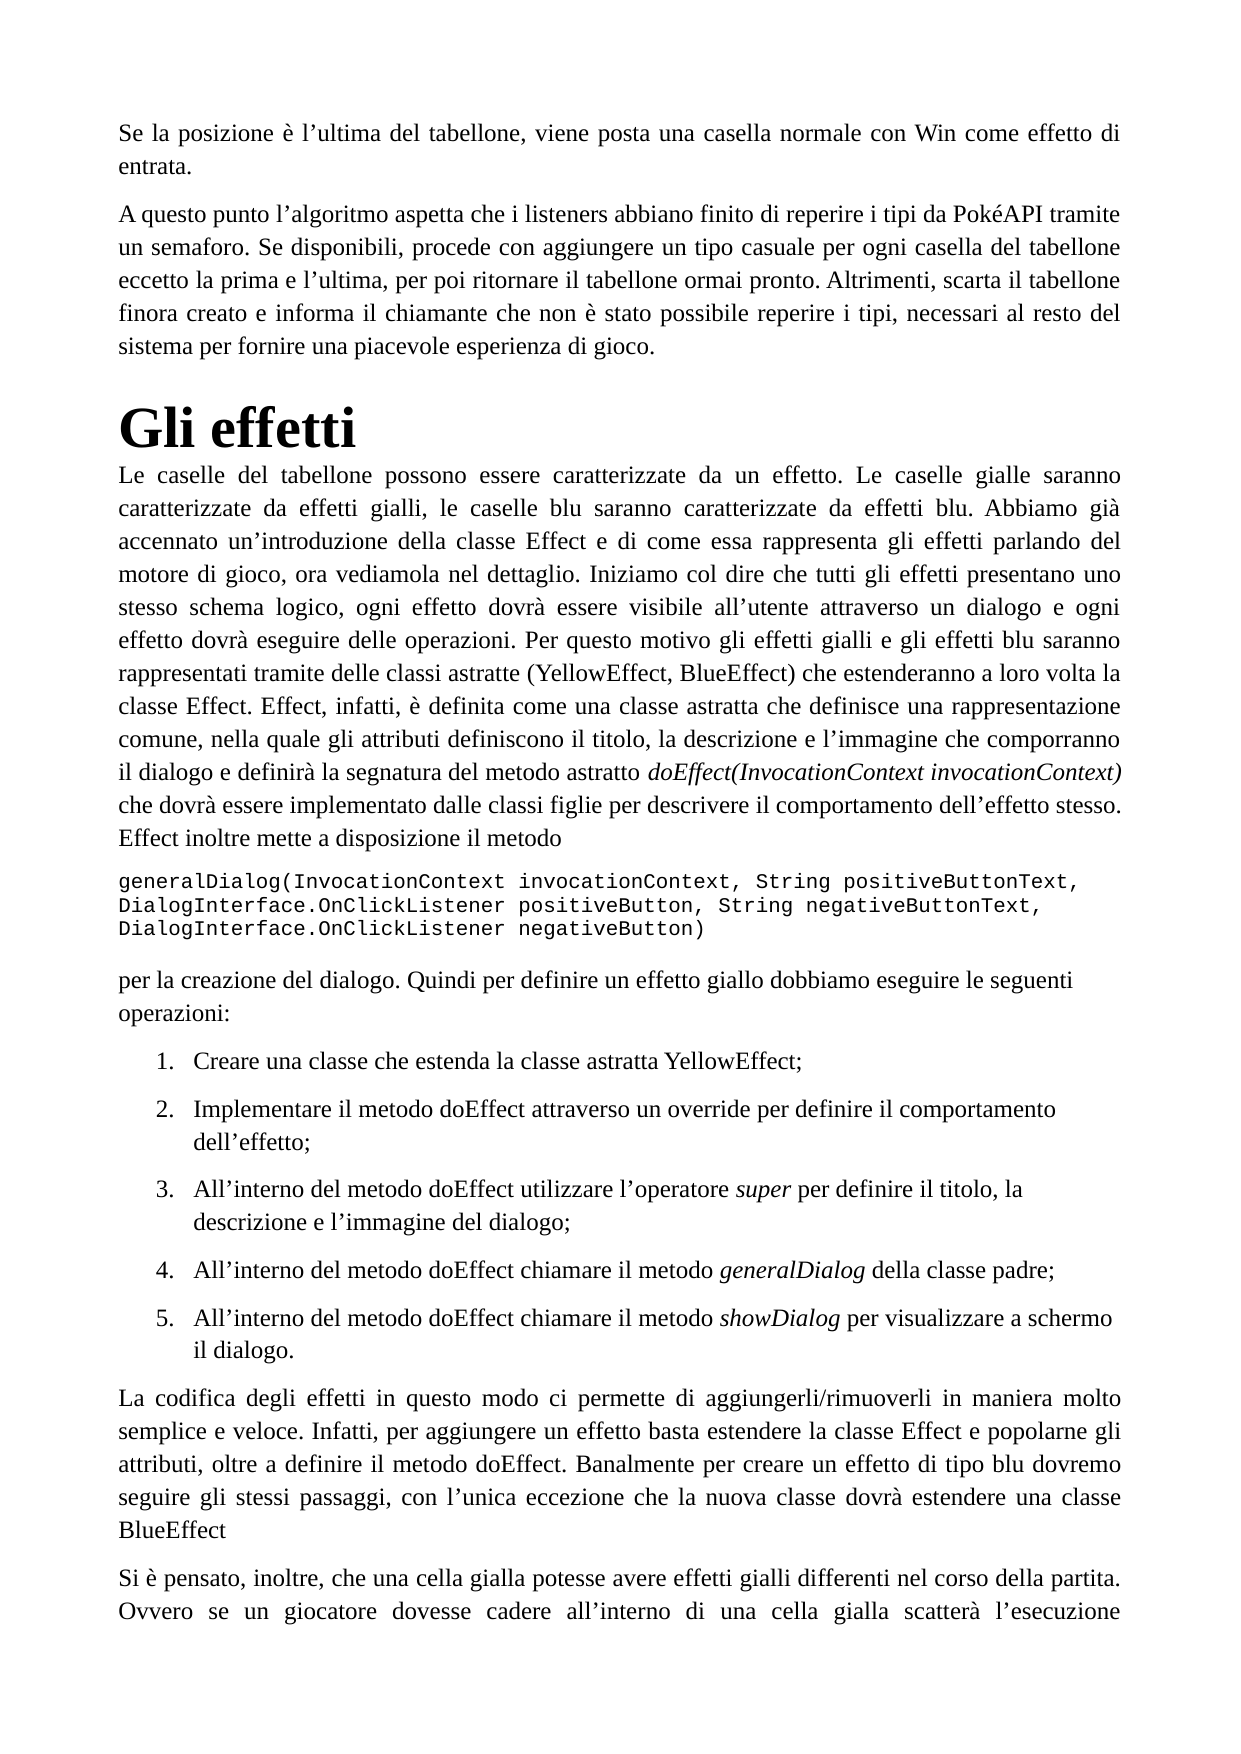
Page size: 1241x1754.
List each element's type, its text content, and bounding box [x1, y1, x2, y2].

list All’interno del metodo doEffect chiamare il metodo showDialog per visualizzare a schermo il dialogo. [156, 1303, 1122, 1364]
text Le caselle del tabellone possono essere caratterizzate da un effetto. Le caselle gialle saranno caratterizzate da effetti gialli, le caselle blu saranno caratterizzate da effetti blu. Abbiamo già accennato un’introduzione della classe Effect e di come essa rappresenta gli effetti parlando del motore di gioco, ora vediamola nel dettaglio. Iniziamo col dire che tutti gli effetti presentano uno stesso schema logico, ogni effetto dovrà essere visibile all’utente attraverso un dialogo e ogni effetto dovrà eseguire delle operazioni. Per questo motivo gli effetti gialli e gli effetti blu saranno rappresentati tramite delle classi astratte (YellowEffect, BlueEffect) che estenderanno a loro volta la classe Effect. Effect, infatti, è definita come una classe astratta che definisce una rappresentazione comune, nella quale gli attributi definiscono il titolo, la descrizione e l’immagine che comporranno il dialogo e definirà la segnatura del metodo astratto doEffect(InvocationContext invocationContext) che dovrà essere implementato dalle classi figlie per descrivere il comportamento dell’effetto stesso. Effect inoltre mette a disposizione il metodo [118, 460, 1122, 852]
text Si è pensato, inoltre, che una cella gialla potesse avere effetti gialli differenti nel corso della partita. Ovvero se un giocatore dovesse cadere all’interno di una cella gialla scatterà l’esecuzione [118, 1563, 1122, 1625]
text A questo punto l’algoritmo aspetta che i listeners abbiano finito di reperire i tipi da PokéAPI tramite un semaforo. Se disponibili, procede con aggiungere un tipo casuale per ogni casella del tabellone eccetto la prima e l’ultima, per poi ritornare il tabellone ormai pronto. Altrimenti, scarta il tabellone finora creato e informa il chiamante che non è stato possibile reperire i tipi, necessari al resto del sistema per fornire una piacevole esperienza di gioco. [118, 199, 1122, 359]
subtitle Gli effetti [118, 393, 1122, 460]
list Creare una classe che estenda la classe astratta YellowEffect; [156, 1046, 1122, 1075]
list All’interno del metodo doEffect chiamare il metodo generalDialog della classe padre; [156, 1255, 1122, 1284]
text Se la posizione è l’ultima del tabellone, viene posta una casella normale con Win come effetto di entrata. [118, 118, 1122, 180]
text La codifica degli effetti in questo modo ci permette di aggiungerli/rimuoverli in maniera molto semplice e veloce. Infatti, per aggiungere un effetto basta estendere la classe Effect e popolarne gli attributi, oltre a definire il metodo doEffect. Banalmente per creare un effetto di tipo blu dovremo seguire gli stessi passaggi, con l’unica eccezione che la nuova classe dovrà estendere una classe BlueEffect [118, 1383, 1122, 1544]
list Implementare il metodo doEffect attraverso un override per definire il comportamento dell’effetto; [156, 1094, 1122, 1156]
text per la creazione del dialogo. Quindi per definire un effetto giallo dobbiamo eseguire le seguenti operazioni: [118, 966, 1122, 1027]
text generalDialog(InvocationContext invocationContext, String positiveButtonText, DialogInterface.OnClickListener positiveButton, String negativeButtonText, DialogInterface.OnClickListener negativeButton) [118, 871, 1122, 942]
list All’interno del metodo doEffect utilizzare l’operatore super per definire il titolo, la descrizione e l’immagine del dialogo; [156, 1174, 1122, 1236]
